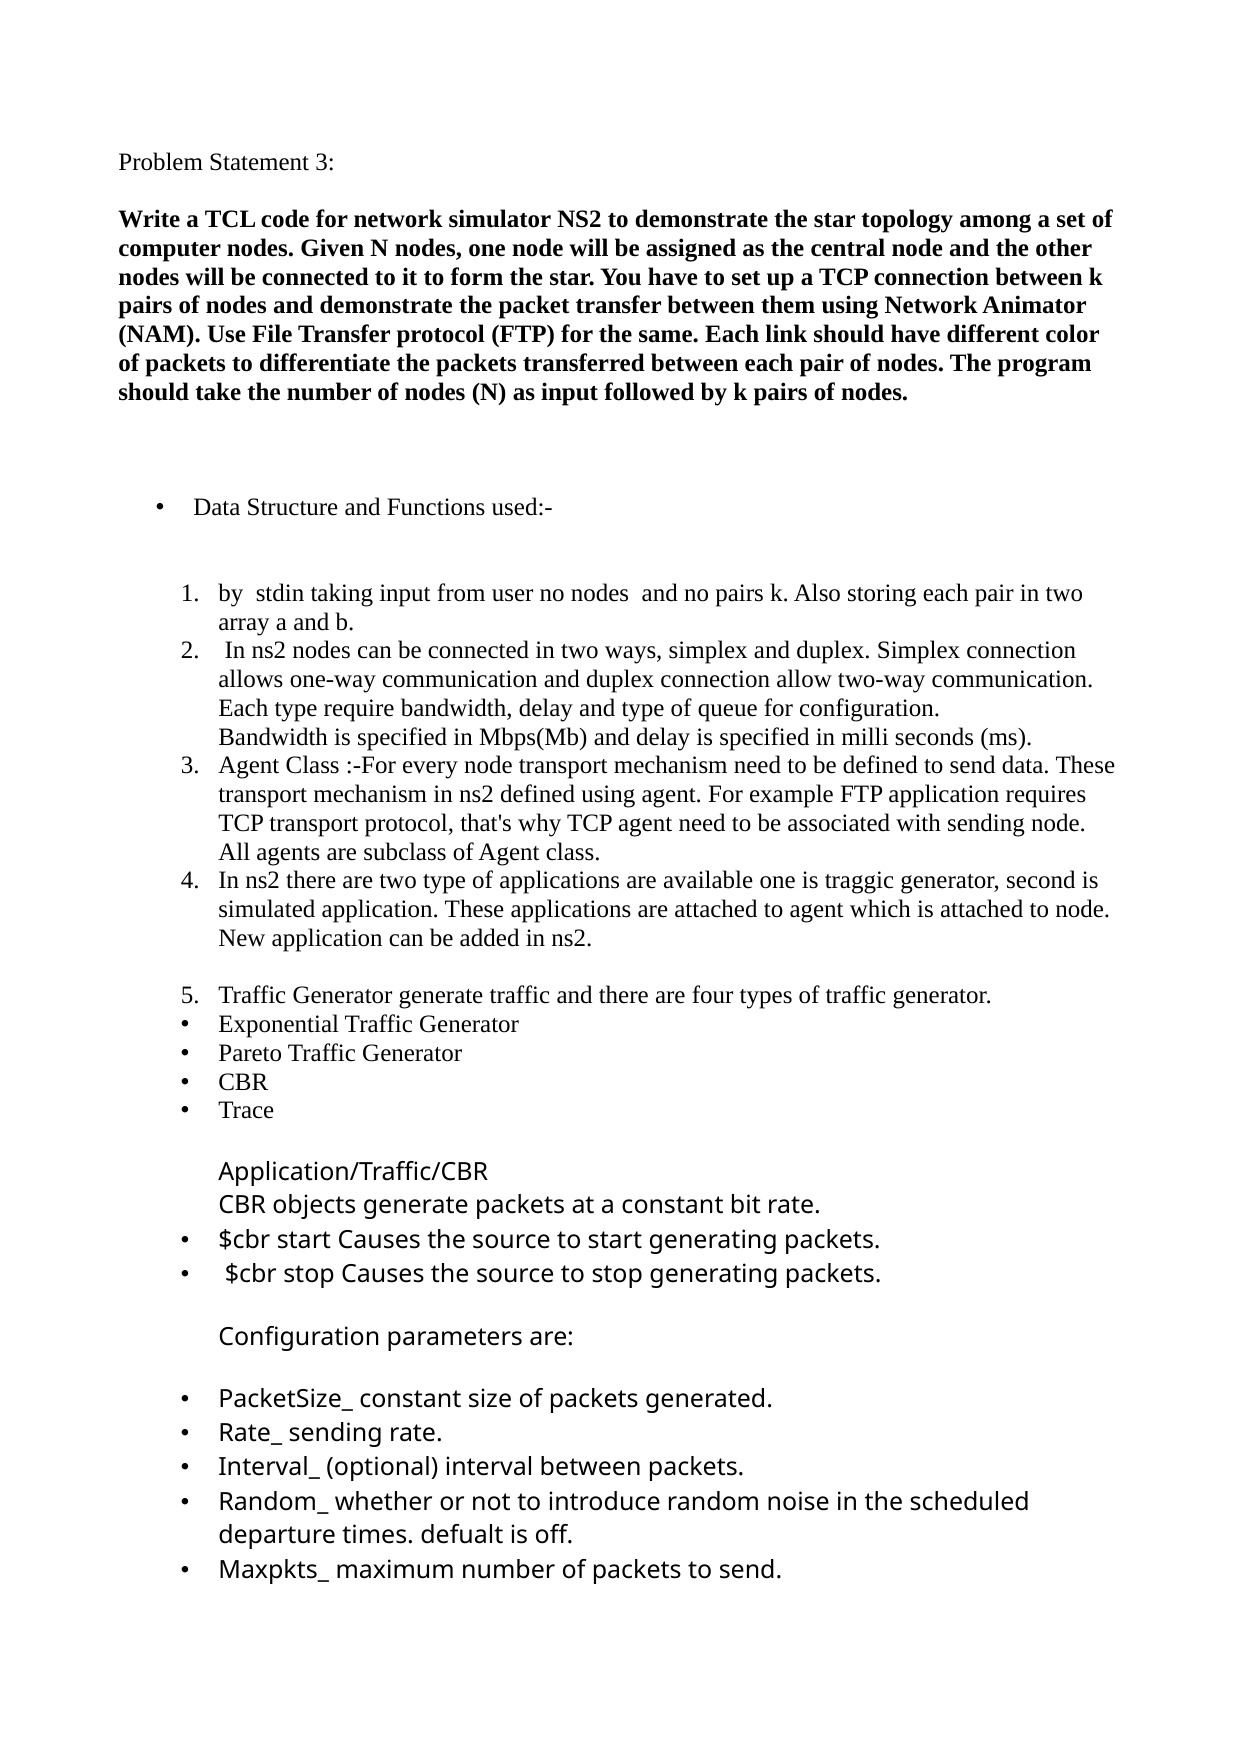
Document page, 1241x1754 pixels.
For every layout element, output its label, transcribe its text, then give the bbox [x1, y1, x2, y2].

list Bandwidth is specified in Mbps(Mb) and delay is specified in milli seconds (ms). [181, 722, 1122, 751]
list Application/Traffic/CBR [181, 1153, 1122, 1187]
list PacketSize_ constant size of packets generated. [181, 1381, 1122, 1415]
list Exponential Traffic Generator [181, 1009, 1122, 1038]
text Write a TCL code for network simulator NS2 to demonstrate the star topology among a set of computer nodes. Given N nodes, one node will be assigned as the central node and the other nodes will be connected to it to form the star. You have to set up a TCP connection between k pairs of nodes and demonstrate the packet transfer between them using Network Animator (NAM). Use File Transfer protocol (FTP) for the same. Each link should have different color of packets to differentiate the packets transferred between each pair of nodes. The program should take the number of nodes (N) as input followed by k pairs of nodes. [118, 204, 1122, 406]
list Traffic Generator generate traffic and there are four types of traffic generator. [181, 981, 1122, 1009]
list Pareto Traffic Generator [181, 1038, 1122, 1067]
list In ns2 there are two type of applications are available one is traggic generator, second is simulated application. These applications are attached to agent which is attached to node. New application can be added in ns2. [181, 866, 1122, 952]
list In ns2 nodes can be connected in two ways, simplex and duplex. Simplex connection allows one-way communication and duplex connection allow two-way communication. Each type require bandwidth, delay and type of queue for configuration. [181, 636, 1122, 722]
list $cbr stop Causes the source to stop generating packets. [181, 1255, 1122, 1289]
list Random_ whether or not to introduce random noise in the scheduled departure times. defualt is off. [181, 1483, 1122, 1551]
list CBR objects generate packets at a constant bit rate. [181, 1187, 1122, 1221]
list Agent Class :-For every node transport mechanism need to be defined to send data. These transport mechanism in ns2 defined using agent. For example FTP application requires TCP transport protocol, that's why TCP agent need to be associated with sending node. All agents are subclass of Agent class. [181, 751, 1122, 866]
text Problem Statement 3: [118, 147, 1122, 176]
list Trace [181, 1096, 1122, 1124]
list Data Structure and Functions used:- [156, 492, 1122, 521]
list CBR [181, 1067, 1122, 1096]
list by stdin taking input from user no nodes and no pairs k. Also storing each pair in two array a and b. [181, 578, 1122, 636]
list Maxpkts_ maximum number of packets to send. [181, 1551, 1122, 1585]
list $cbr start Causes the source to start generating packets. [181, 1221, 1122, 1255]
list Rate_ sending rate. [181, 1415, 1122, 1449]
list Configuration parameters are: [181, 1318, 1122, 1352]
list Interval_ (optional) interval between packets. [181, 1449, 1122, 1483]
